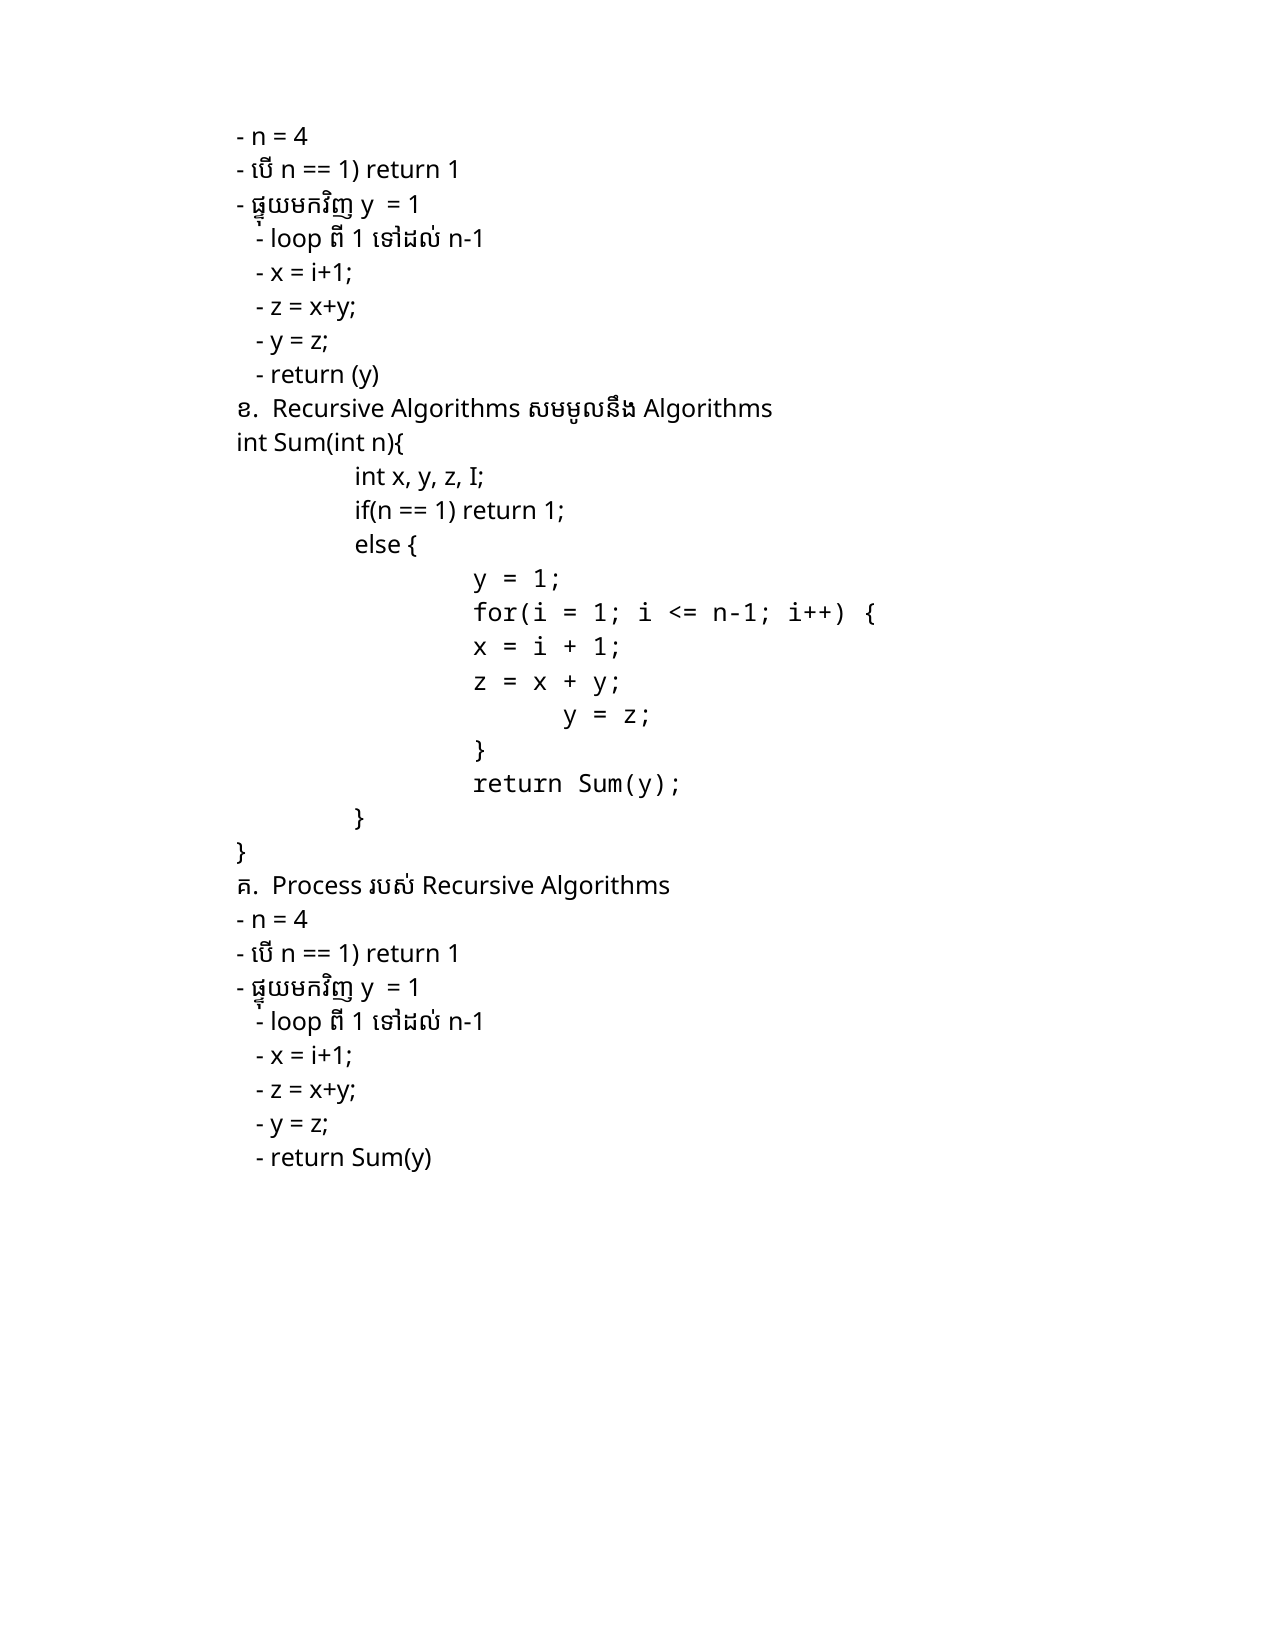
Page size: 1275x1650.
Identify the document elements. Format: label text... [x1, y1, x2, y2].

text - z = x+y; [118, 1072, 1157, 1106]
text - return (y) [118, 357, 1157, 391]
text - z = x+y; [118, 288, 1157, 322]
text } [118, 731, 1157, 765]
text - x = i+1; [118, 254, 1157, 288]
text for(i = 1; i <= n-1; i++) { [118, 595, 1157, 629]
text - return Sum(y) [118, 1140, 1157, 1174]
text } [118, 833, 1157, 867]
text - x = i+1; [118, 1038, 1157, 1072]
text int x, y, z, I; [118, 459, 1157, 493]
text - loop ពី 1 ទៅដល់ n-1 [118, 220, 1157, 254]
text - y = z; [118, 1106, 1157, 1140]
text y = 1; [118, 561, 1157, 595]
text - loop ពី 1 ទៅដល់ n-1 [118, 1004, 1157, 1038]
text - បើ n == 1) return 1 [118, 152, 1157, 186]
text else { [118, 527, 1157, 561]
text if(n == 1) return 1; [118, 493, 1157, 527]
text - បើ n == 1) return 1 [118, 936, 1157, 970]
text return Sum(y); } [118, 765, 1157, 833]
text y = z; [118, 697, 1157, 731]
text z = x + y; [118, 663, 1157, 697]
text - ផ្ទុយមកវិញ y = 1 [118, 186, 1157, 220]
text គ. Process របស់ Recursive Algorithms - n = 4 [118, 867, 1157, 936]
text - y = z; [118, 322, 1157, 357]
text x = i + 1; [118, 629, 1157, 663]
text - n = 4 [118, 118, 1157, 152]
text ខ. Recursive Algorithms សមមូលនឹង Algorithms int Sum(int n){ [118, 391, 1157, 459]
text - ផ្ទុយមកវិញ y = 1 [118, 970, 1157, 1004]
